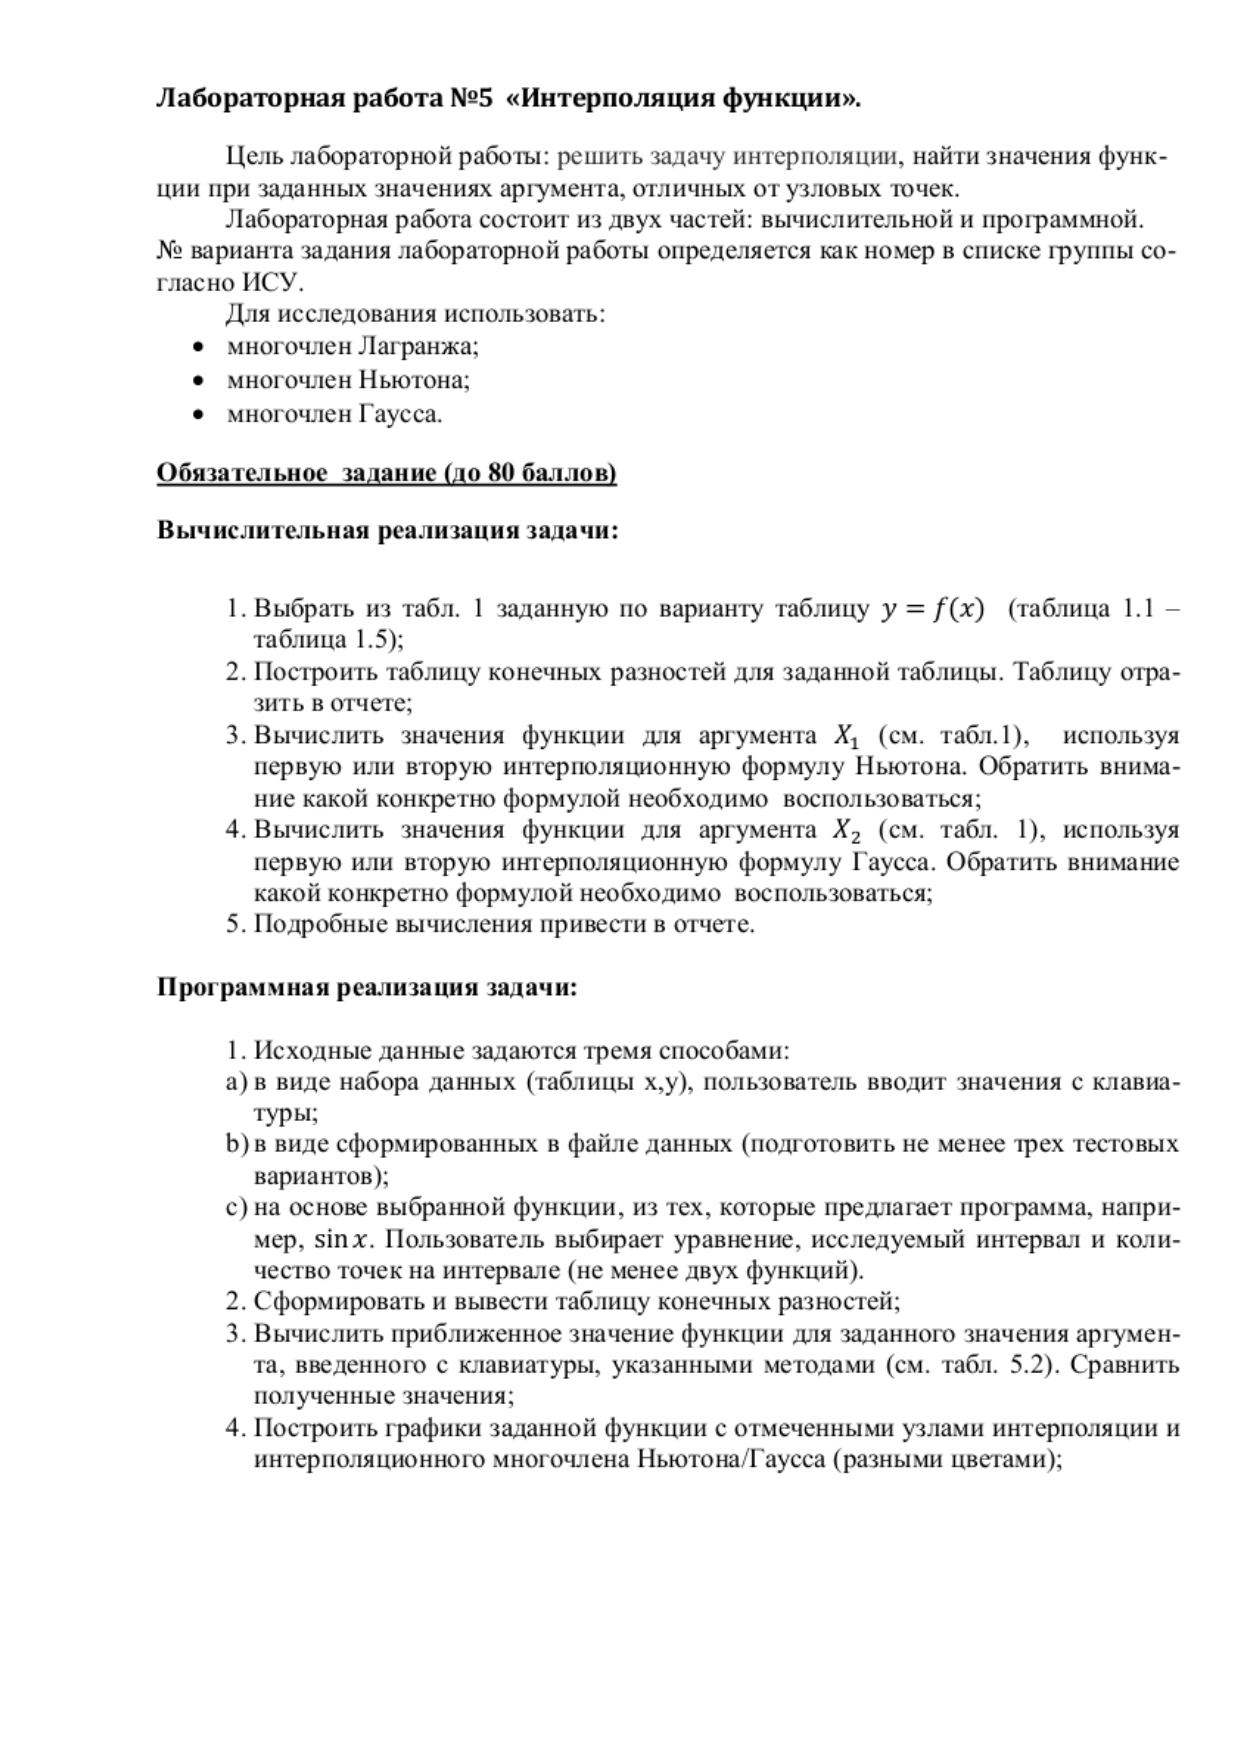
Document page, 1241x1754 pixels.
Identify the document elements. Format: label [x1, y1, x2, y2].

picture [80, 67, 1231, 1516]
